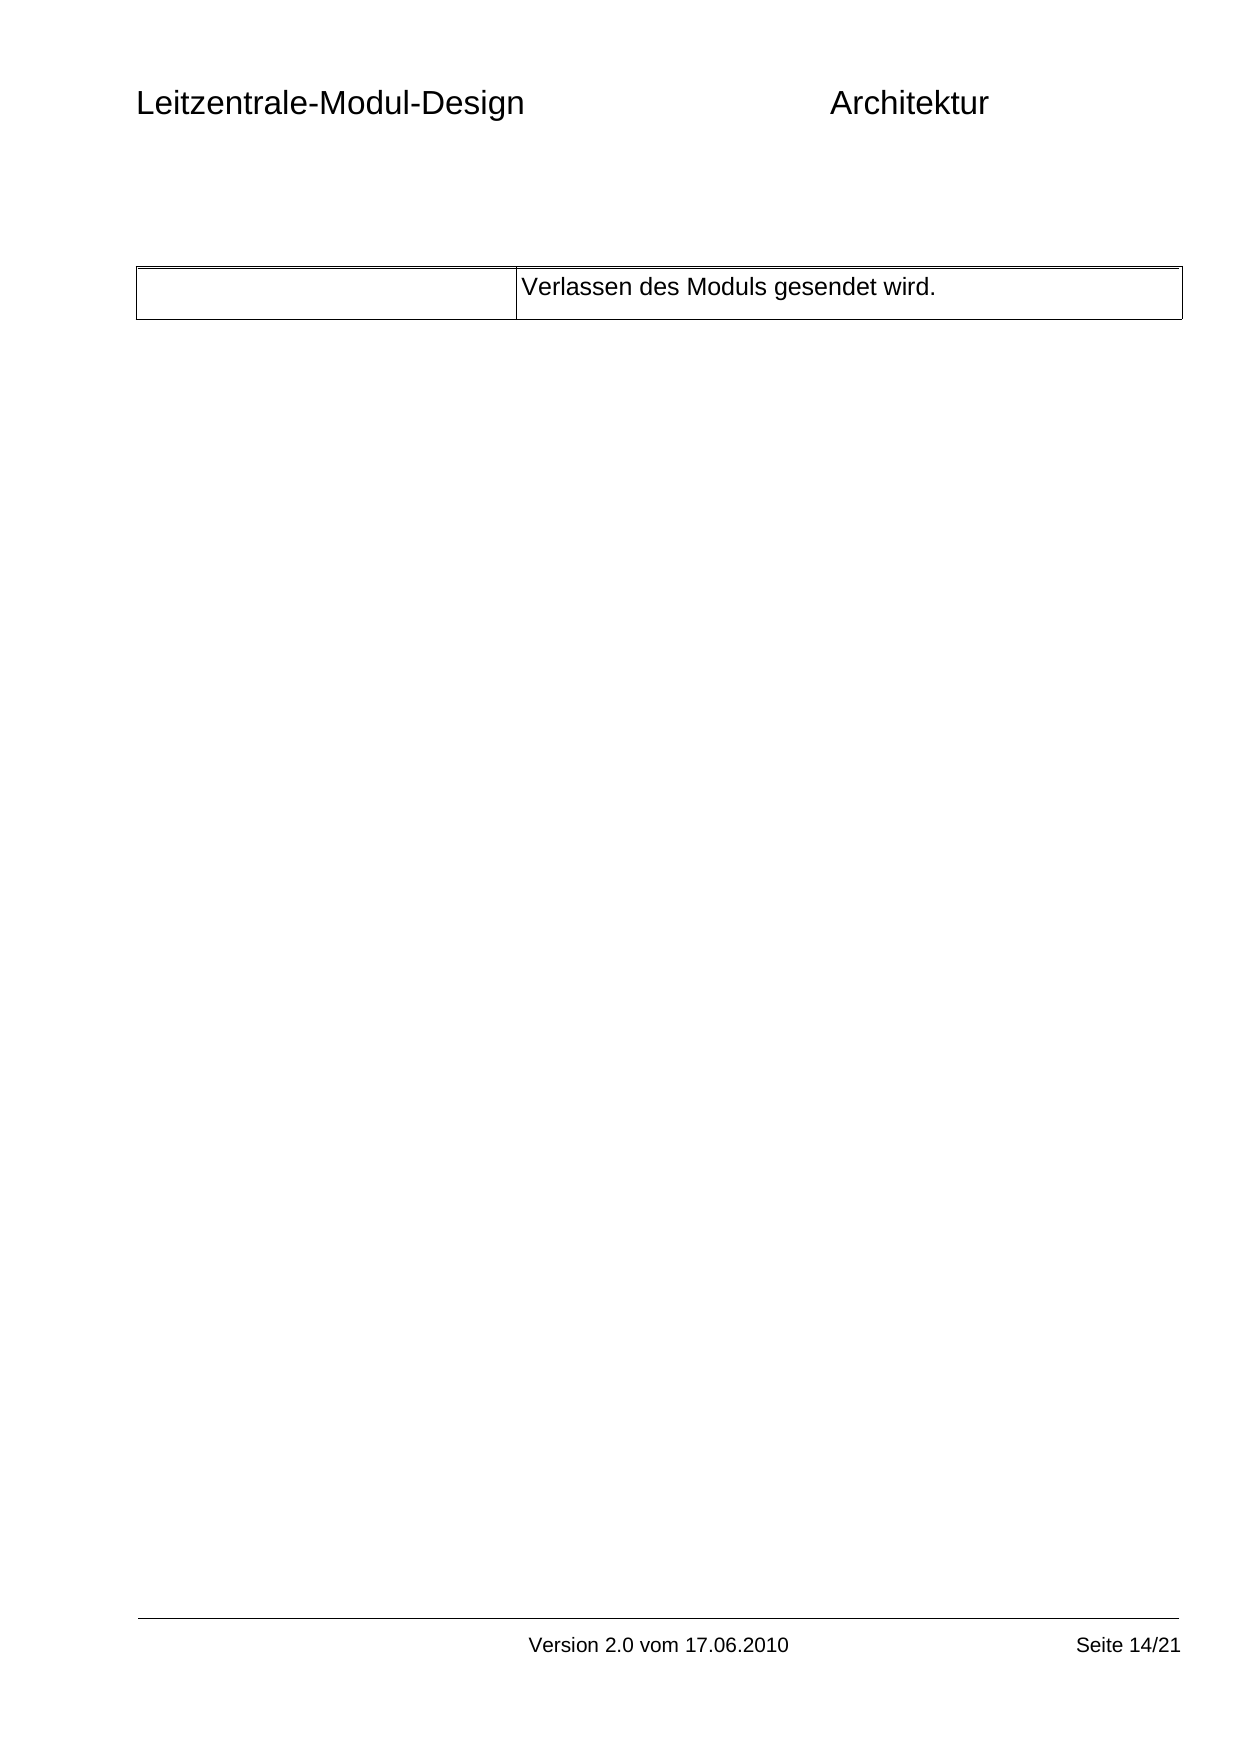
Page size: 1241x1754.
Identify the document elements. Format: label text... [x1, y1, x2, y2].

table_cell Verlassen des Moduls gesendet wird. [517, 267, 1182, 319]
table_cell [137, 289, 516, 319]
